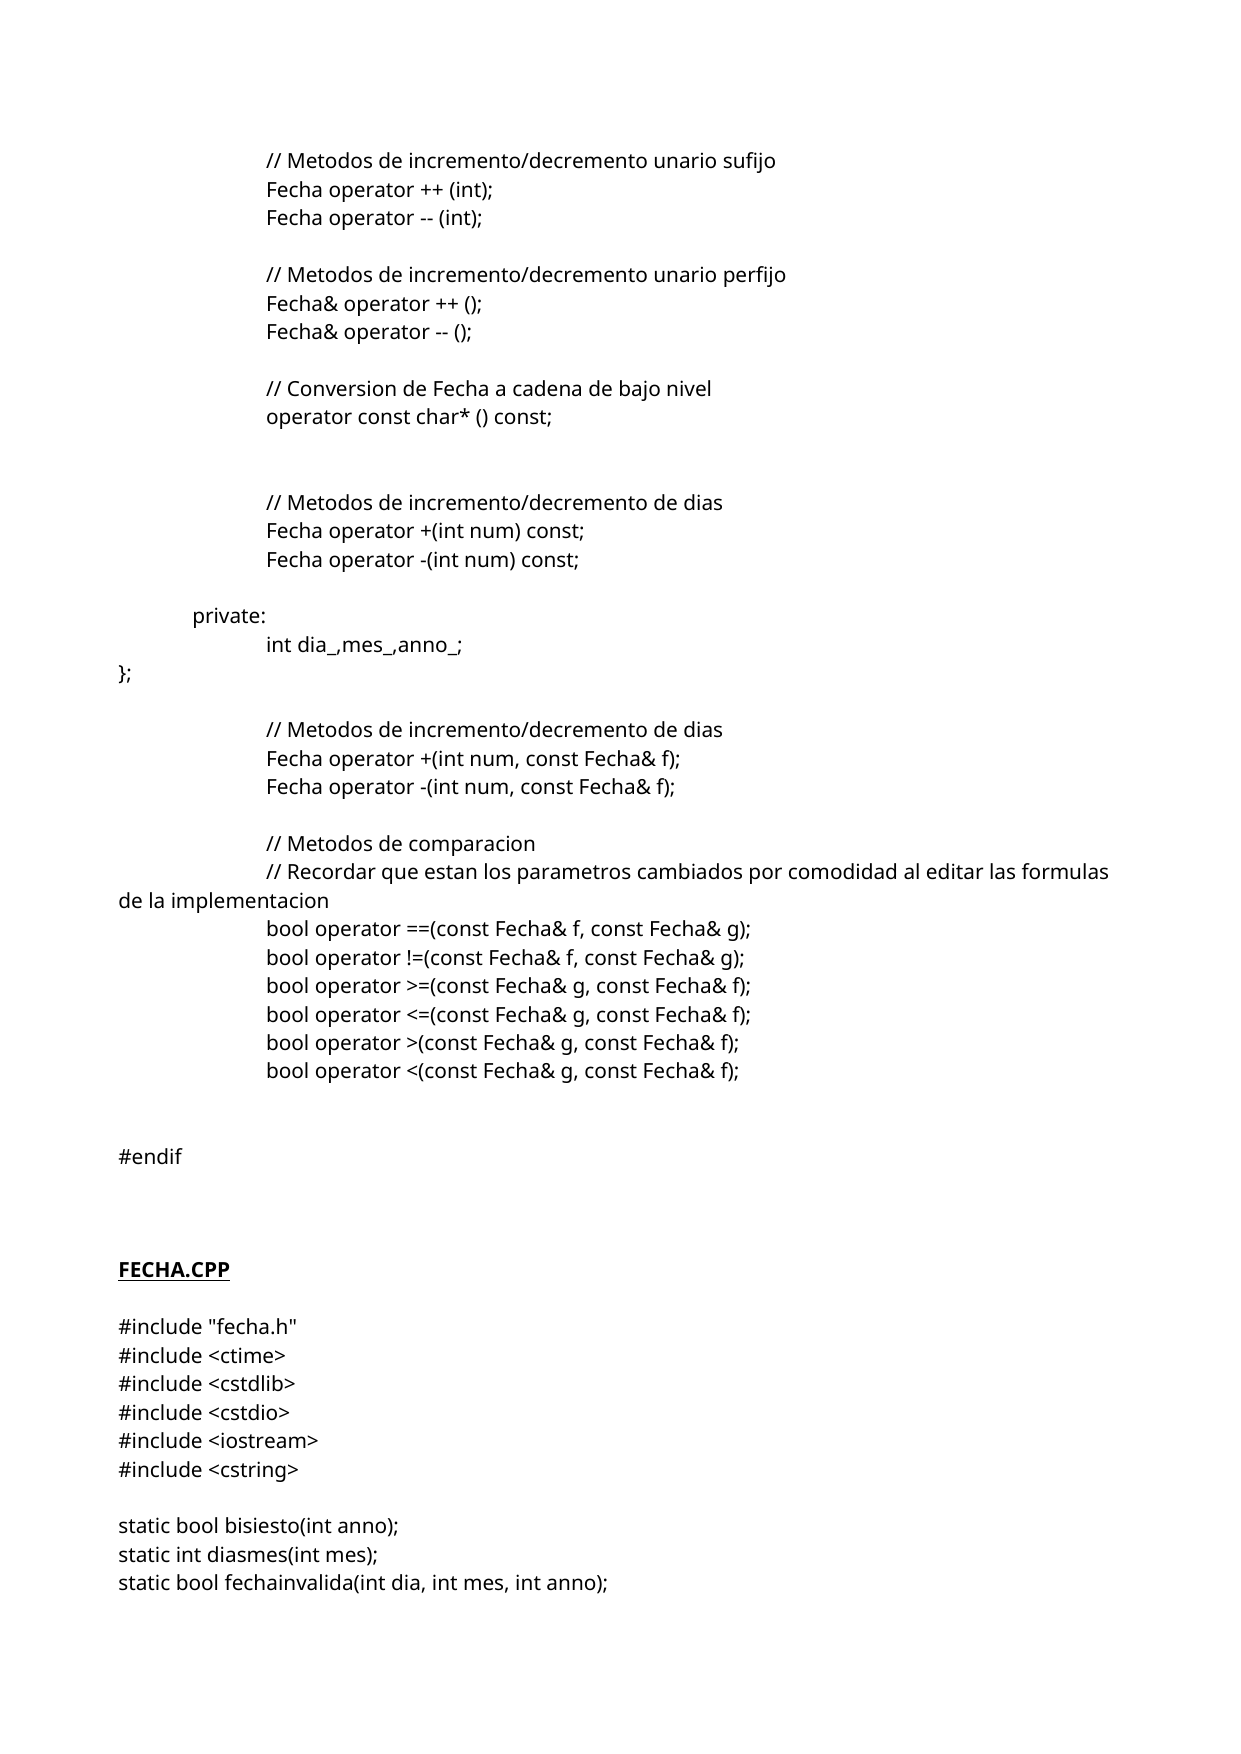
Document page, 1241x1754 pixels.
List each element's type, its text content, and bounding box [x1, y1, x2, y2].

text static bool fechainvalida(int dia, int mes, int anno); [118, 1568, 1122, 1597]
text bool operator <=(const Fecha& g, const Fecha& f); [118, 1000, 1122, 1028]
text Fecha operator ++ (int); [118, 175, 1122, 203]
text int dia_,mes_,anno_; [118, 630, 1122, 658]
text bool operator ==(const Fecha& f, const Fecha& g); [118, 914, 1122, 943]
text bool operator <(const Fecha& g, const Fecha& f); [118, 1057, 1122, 1085]
text #include <ctime> [118, 1341, 1122, 1369]
text #endif [118, 1142, 1122, 1170]
text // Metodos de incremento/decremento de dias [118, 488, 1122, 516]
text #include <cstdlib> [118, 1369, 1122, 1398]
text private: [118, 602, 1122, 630]
text Fecha operator -(int num) const; [118, 545, 1122, 573]
text #include <iostream> [118, 1426, 1122, 1455]
text #include "fecha.h" [118, 1312, 1122, 1341]
text // Recordar que estan los parametros cambiados por comodidad al editar las formulas de la implementacion [118, 857, 1122, 914]
text bool operator !=(const Fecha& f, const Fecha& g); [118, 943, 1122, 971]
text // Metodos de comparacion [118, 829, 1122, 857]
text // Metodos de incremento/decremento de dias [118, 715, 1122, 744]
text #include <cstring> [118, 1455, 1122, 1483]
text Fecha operator +(int num) const; [118, 516, 1122, 545]
text }; [118, 658, 1122, 687]
text #include <cstdio> [118, 1398, 1122, 1426]
text // Metodos de incremento/decremento unario sufijo [118, 147, 1122, 175]
text bool operator >=(const Fecha& g, const Fecha& f); [118, 971, 1122, 1000]
text static int diasmes(int mes); [118, 1540, 1122, 1568]
text Fecha operator +(int num, const Fecha& f); [118, 744, 1122, 772]
text bool operator >(const Fecha& g, const Fecha& f); [118, 1028, 1122, 1057]
text Fecha operator -(int num, const Fecha& f); [118, 772, 1122, 801]
text operator const char* () const; [118, 402, 1122, 431]
text static bool bisiesto(int anno); [118, 1512, 1122, 1540]
text // Metodos de incremento/decremento unario perfijo [118, 260, 1122, 289]
text Fecha& operator -- (); [118, 317, 1122, 346]
text Fecha& operator ++ (); [118, 289, 1122, 317]
text FECHA.CPP [118, 1256, 1122, 1284]
text Fecha operator -- (int); [118, 203, 1122, 232]
text // Conversion de Fecha a cadena de bajo nivel [118, 374, 1122, 402]
